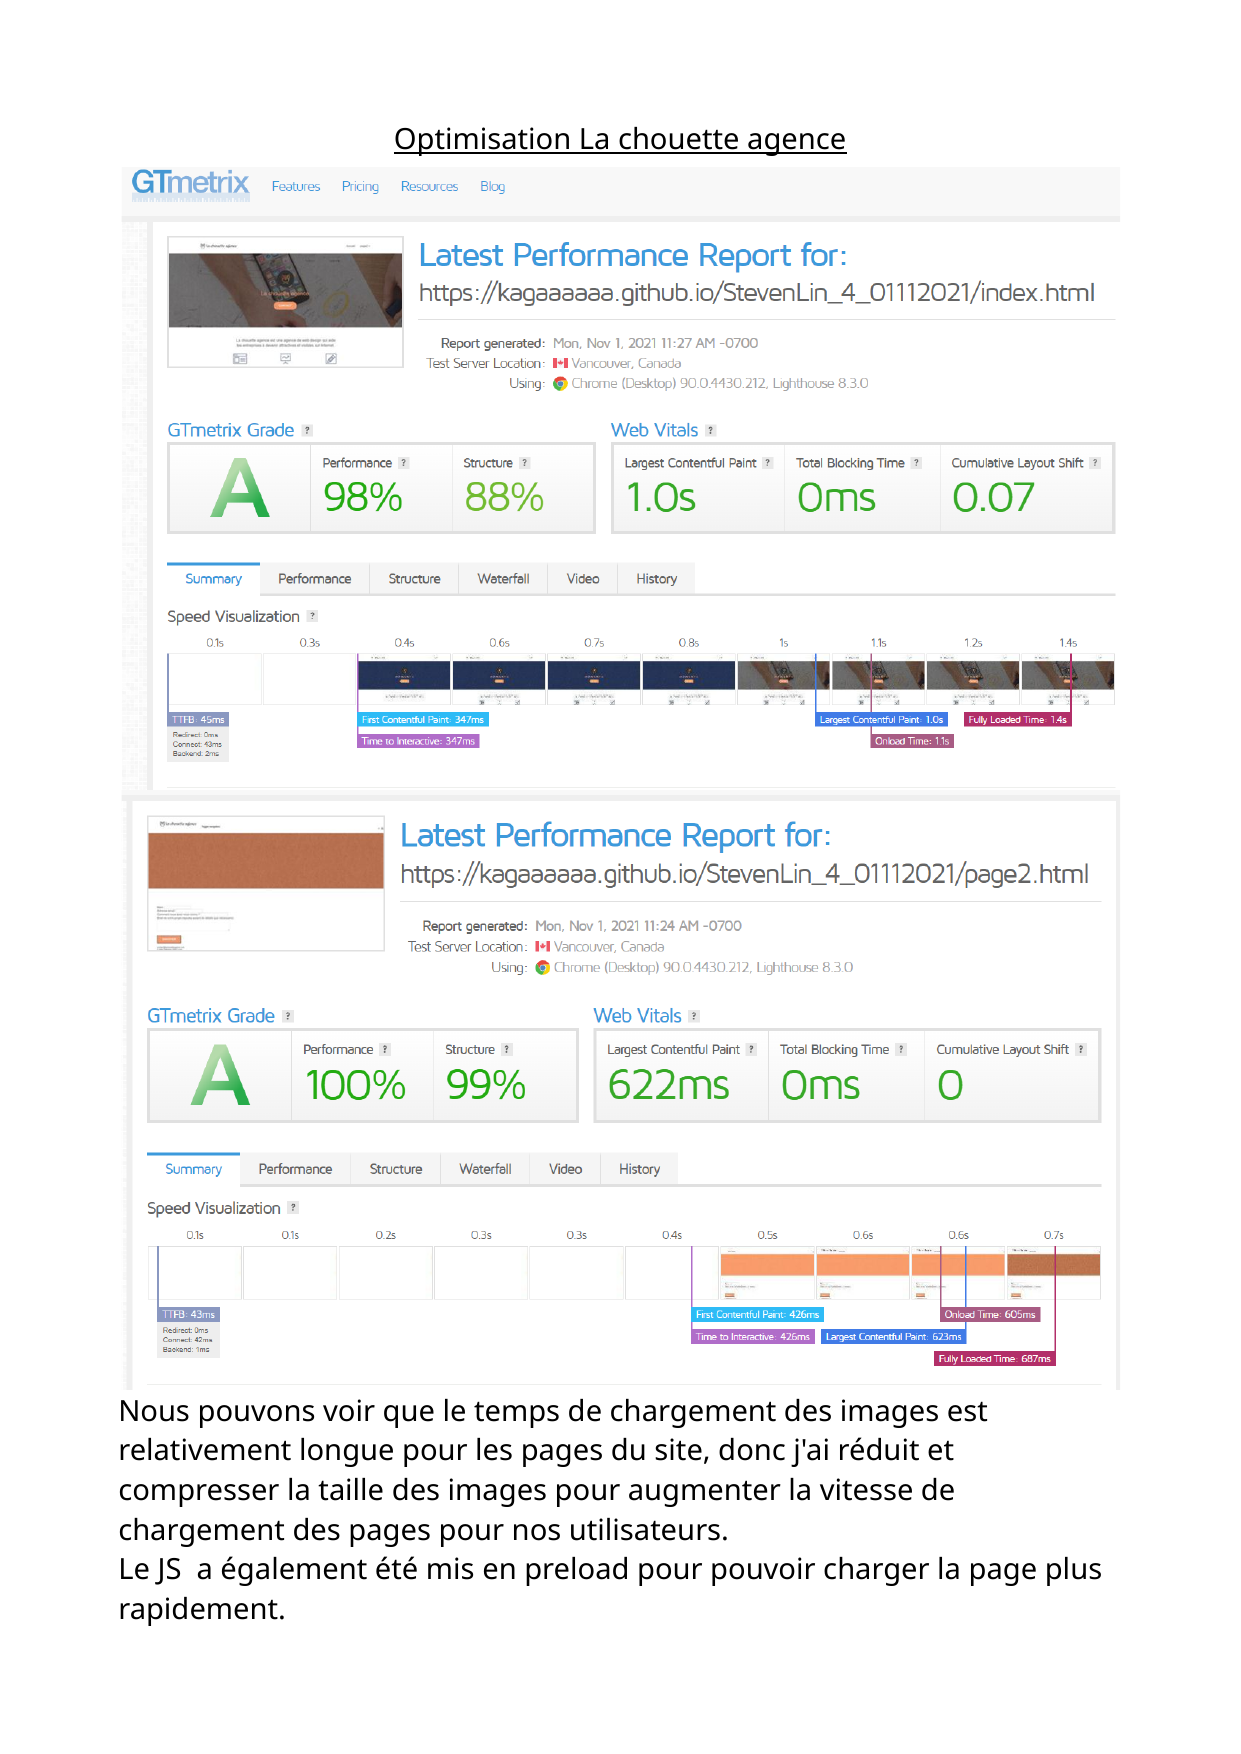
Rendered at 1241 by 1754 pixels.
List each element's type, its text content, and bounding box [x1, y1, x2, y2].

text Nous pouvons voir que le temps de chargement des images est relativement longue pour les pages du site, donc j'ai réduit et compresser la taille des images pour augmenter la vitesse de chargement des pages pour nos utilisateurs. Le JS a également été mis en preload pour pouvoir charger la page plus rapidement. [118, 158, 1122, 1628]
picture [121, 167, 1121, 1390]
text Optimisation La chouette agence [118, 118, 1122, 158]
